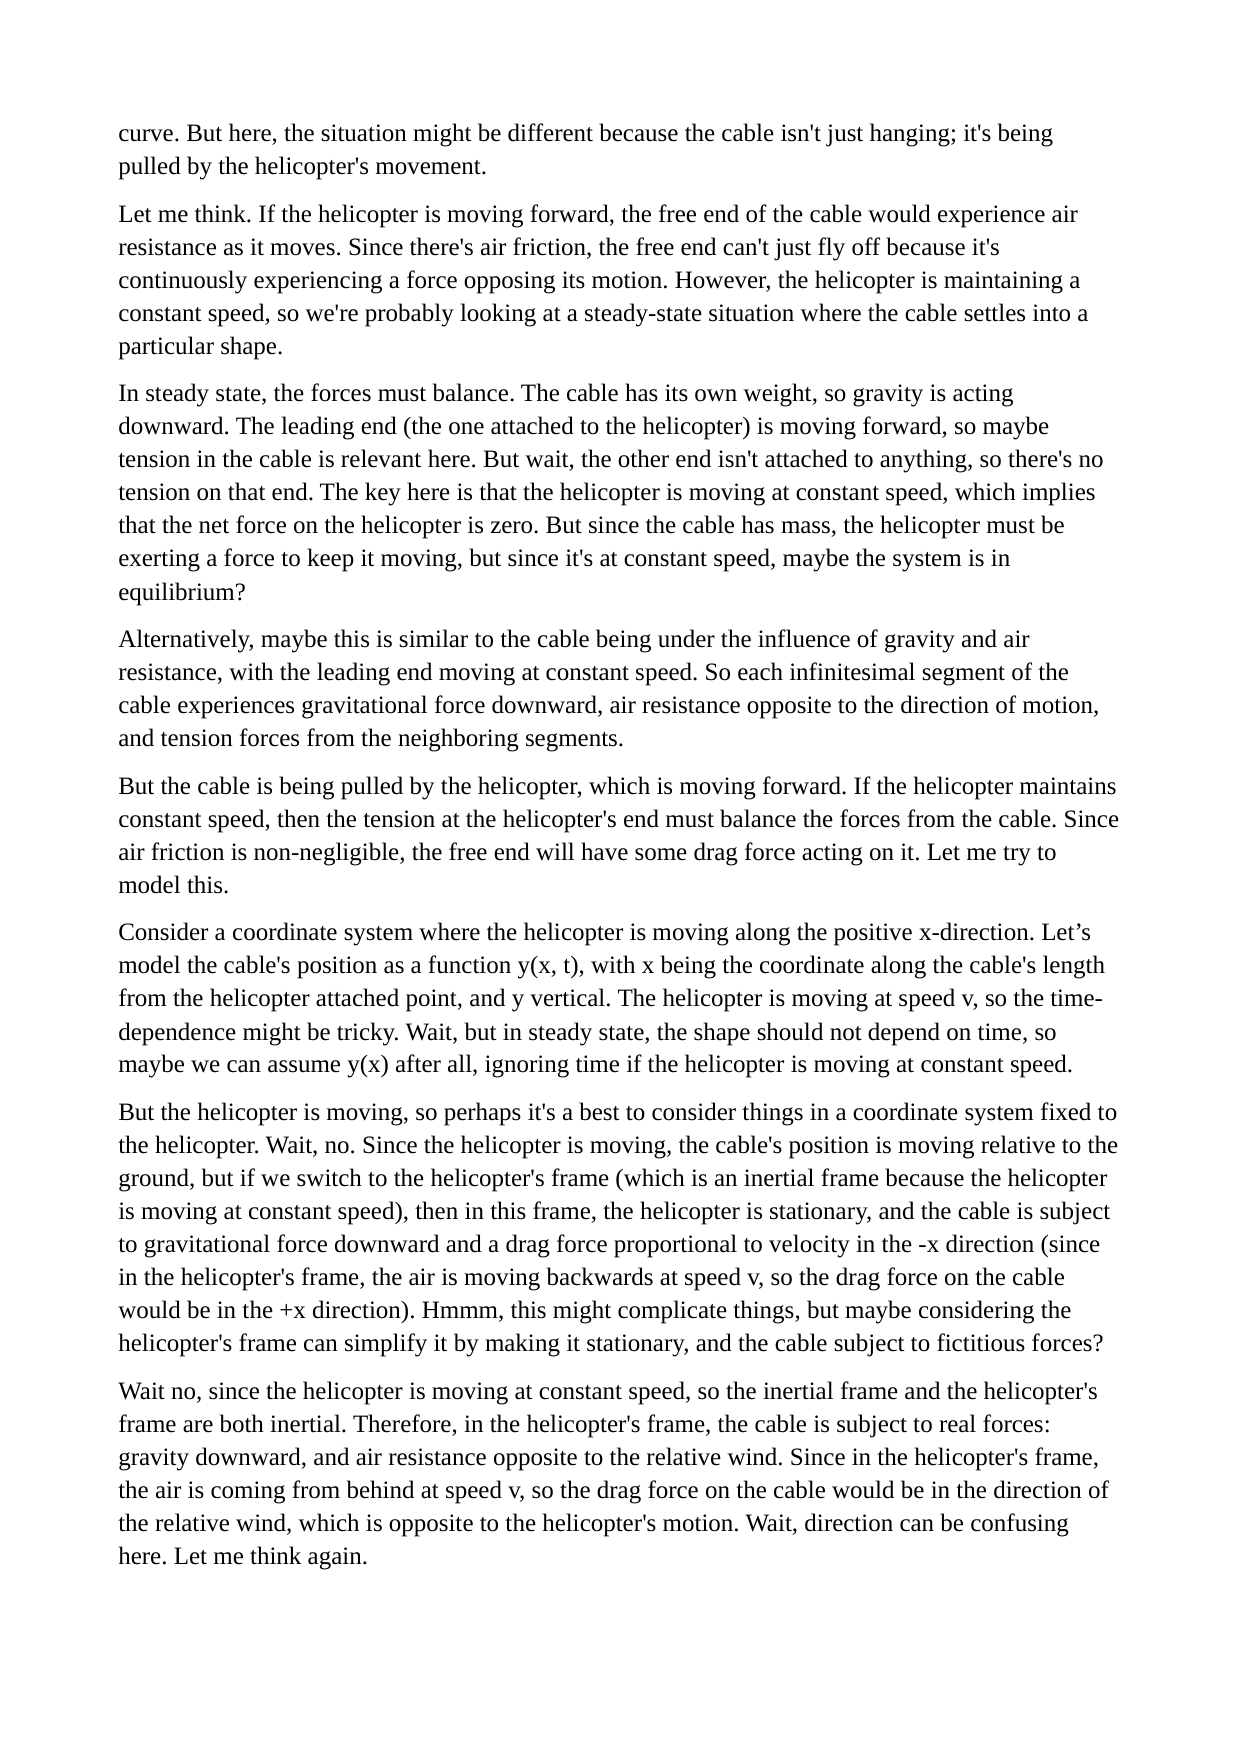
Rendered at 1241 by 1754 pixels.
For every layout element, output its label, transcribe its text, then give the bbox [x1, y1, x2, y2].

text Alternatively, maybe this is similar to the cable being under the influence of gravity and air resistance, with the leading end moving at constant speed. So each infinitesimal segment of the cable experiences gravitational force downward, air resistance opposite to the direction of motion, and tension forces from the neighboring segments. [118, 624, 1122, 752]
text But the cable is being pulled by the helicopter, which is moving forward. If the helicopter maintains constant speed, then the tension at the helicopter's end must balance the forces from the cable. Since air friction is non-negligible, the free end will have some drag force acting on it. Let me try to model this. [118, 771, 1122, 899]
text Consider a coordinate system where the helicopter is moving along the positive x-direction. Let’s model the cable's position as a function y(x, t), with x being the coordinate along the cable's length from the helicopter attached point, and y vertical. The helicopter is moving at speed v, so the time-dependence might be tricky. Wait, but in steady state, the shape should not depend on time, so maybe we can assume y(x) after all, ignoring time if the helicopter is moving at constant speed. [118, 917, 1122, 1078]
text But the helicopter is moving, so perhaps it's a best to consider things in a coordinate system fixed to the helicopter. Wait, no. Since the helicopter is moving, the cable's position is moving relative to the ground, but if we switch to the helicopter's frame (which is an inertial frame because the helicopter is moving at constant speed), then in this frame, the helicopter is stationary, and the cable is subject to gravitational force downward and a drag force proportional to velocity in the -x direction (since in the helicopter's frame, the air is moving backwards at speed v, so the drag force on the cable would be in the +x direction). Hmmm, this might complicate things, but maybe considering the helicopter's frame can simplify it by making it stationary, and the cable subject to fictitious forces? [118, 1097, 1122, 1357]
text In steady state, the forces must balance. The cable has its own weight, so gravity is acting downward. The leading end (the one attached to the helicopter) is moving forward, so maybe tension in the cable is relevant here. But wait, the other end isn't attached to anything, so there's no tension on that end. The key here is that the helicopter is moving at constant speed, which implies that the net force on the helicopter is zero. But since the cable has mass, the helicopter must be exerting a force to keep it moving, but since it's at constant speed, maybe the system is in equilibrium? [118, 378, 1122, 605]
text Wait no, since the helicopter is moving at constant speed, so the inertial frame and the helicopter's frame are both inertial. Therefore, in the helicopter's frame, the cable is subject to real forces: gravity downward, and air resistance opposite to the relative wind. Since in the helicopter's frame, the air is coming from behind at speed v, so the drag force on the cable would be in the direction of the relative wind, which is opposite to the helicopter's motion. Wait, direction can be confusing here. Let me think again. [118, 1376, 1122, 1570]
text Let me think. If the helicopter is moving forward, the free end of the cable would experience air resistance as it moves. Since there's air friction, the free end can't just fly off because it's continuously experiencing a force opposing its motion. However, the helicopter is maintaining a constant speed, so we're probably looking at a steady-state situation where the cable settles into a particular shape. [118, 199, 1122, 359]
text curve. But here, the situation might be different because the cable isn't just hanging; it's being pulled by the helicopter's movement. [118, 118, 1122, 180]
